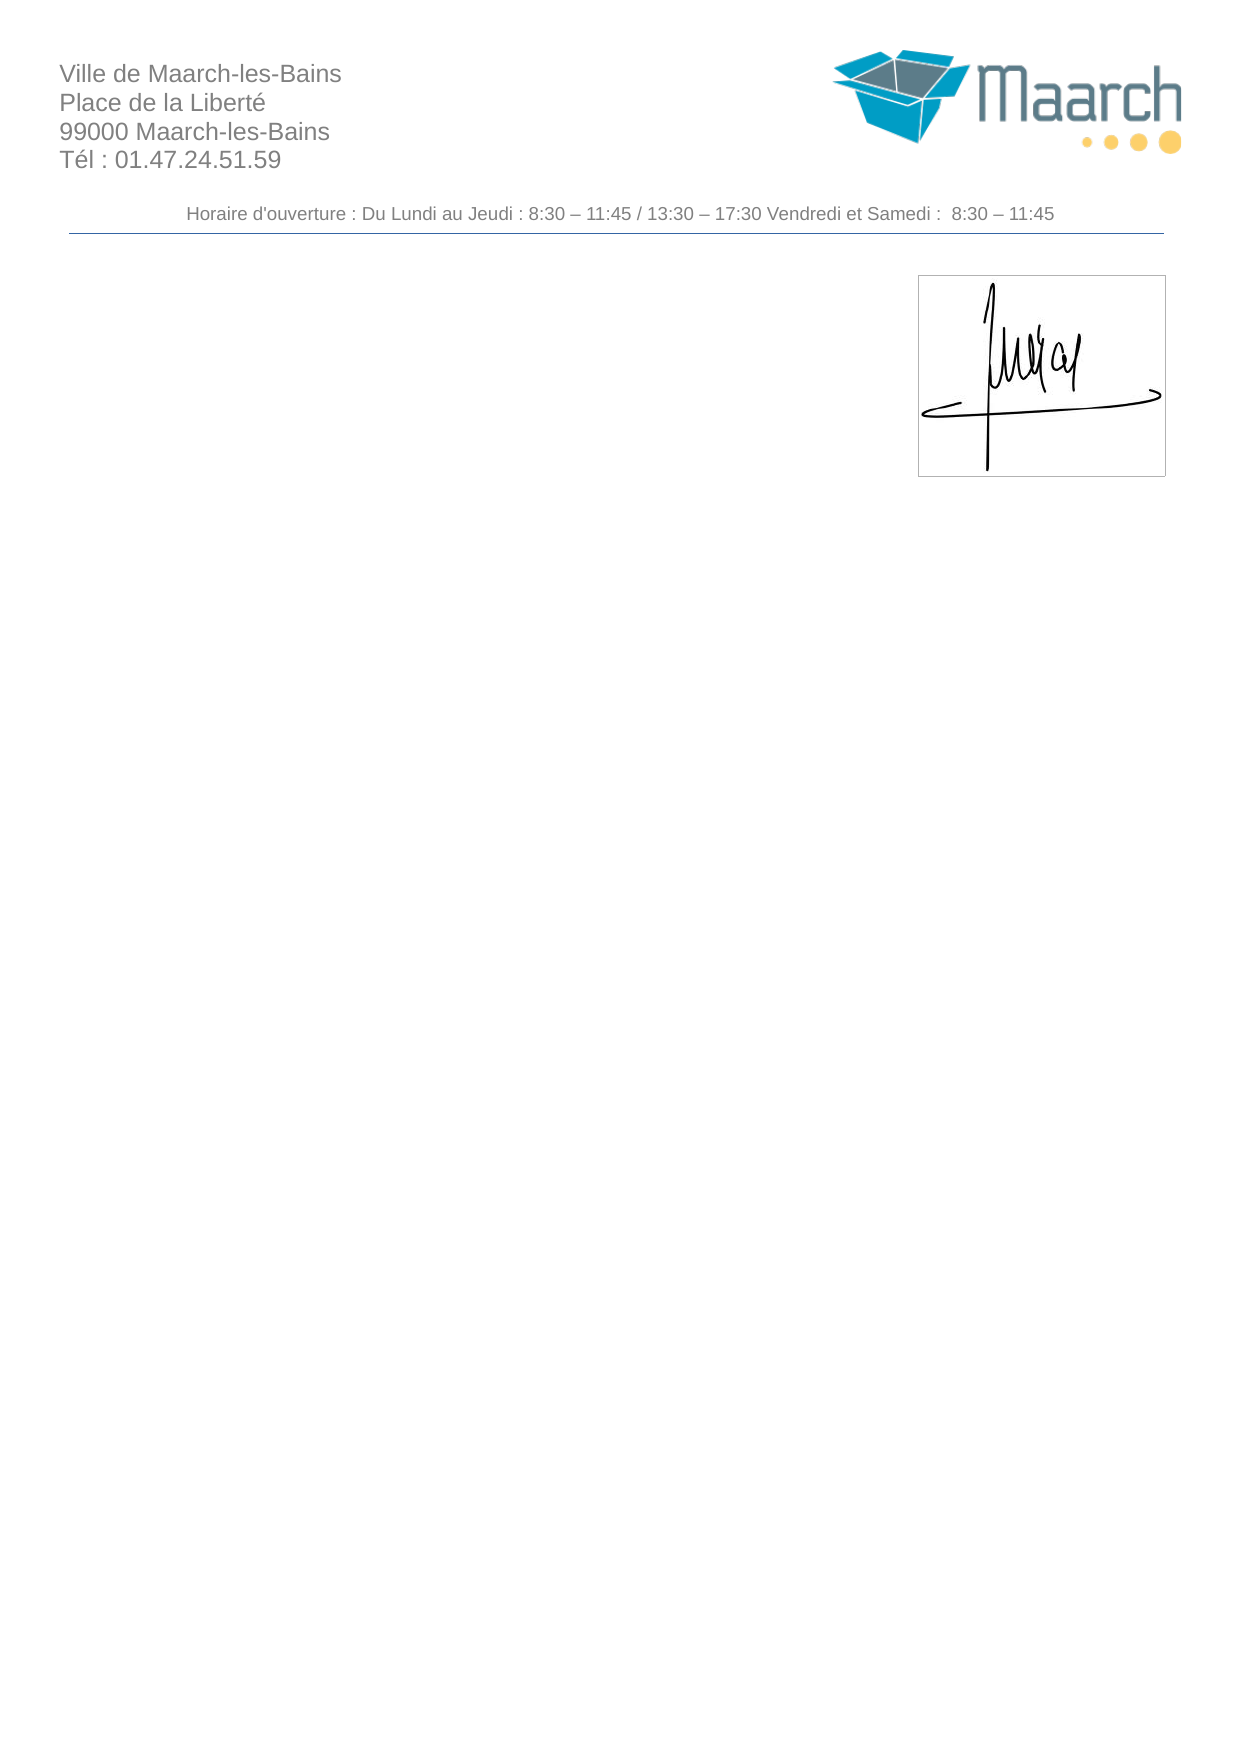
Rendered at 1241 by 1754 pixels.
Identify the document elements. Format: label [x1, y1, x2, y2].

picture [832, 50, 1182, 154]
picture [920, 278, 1162, 474]
